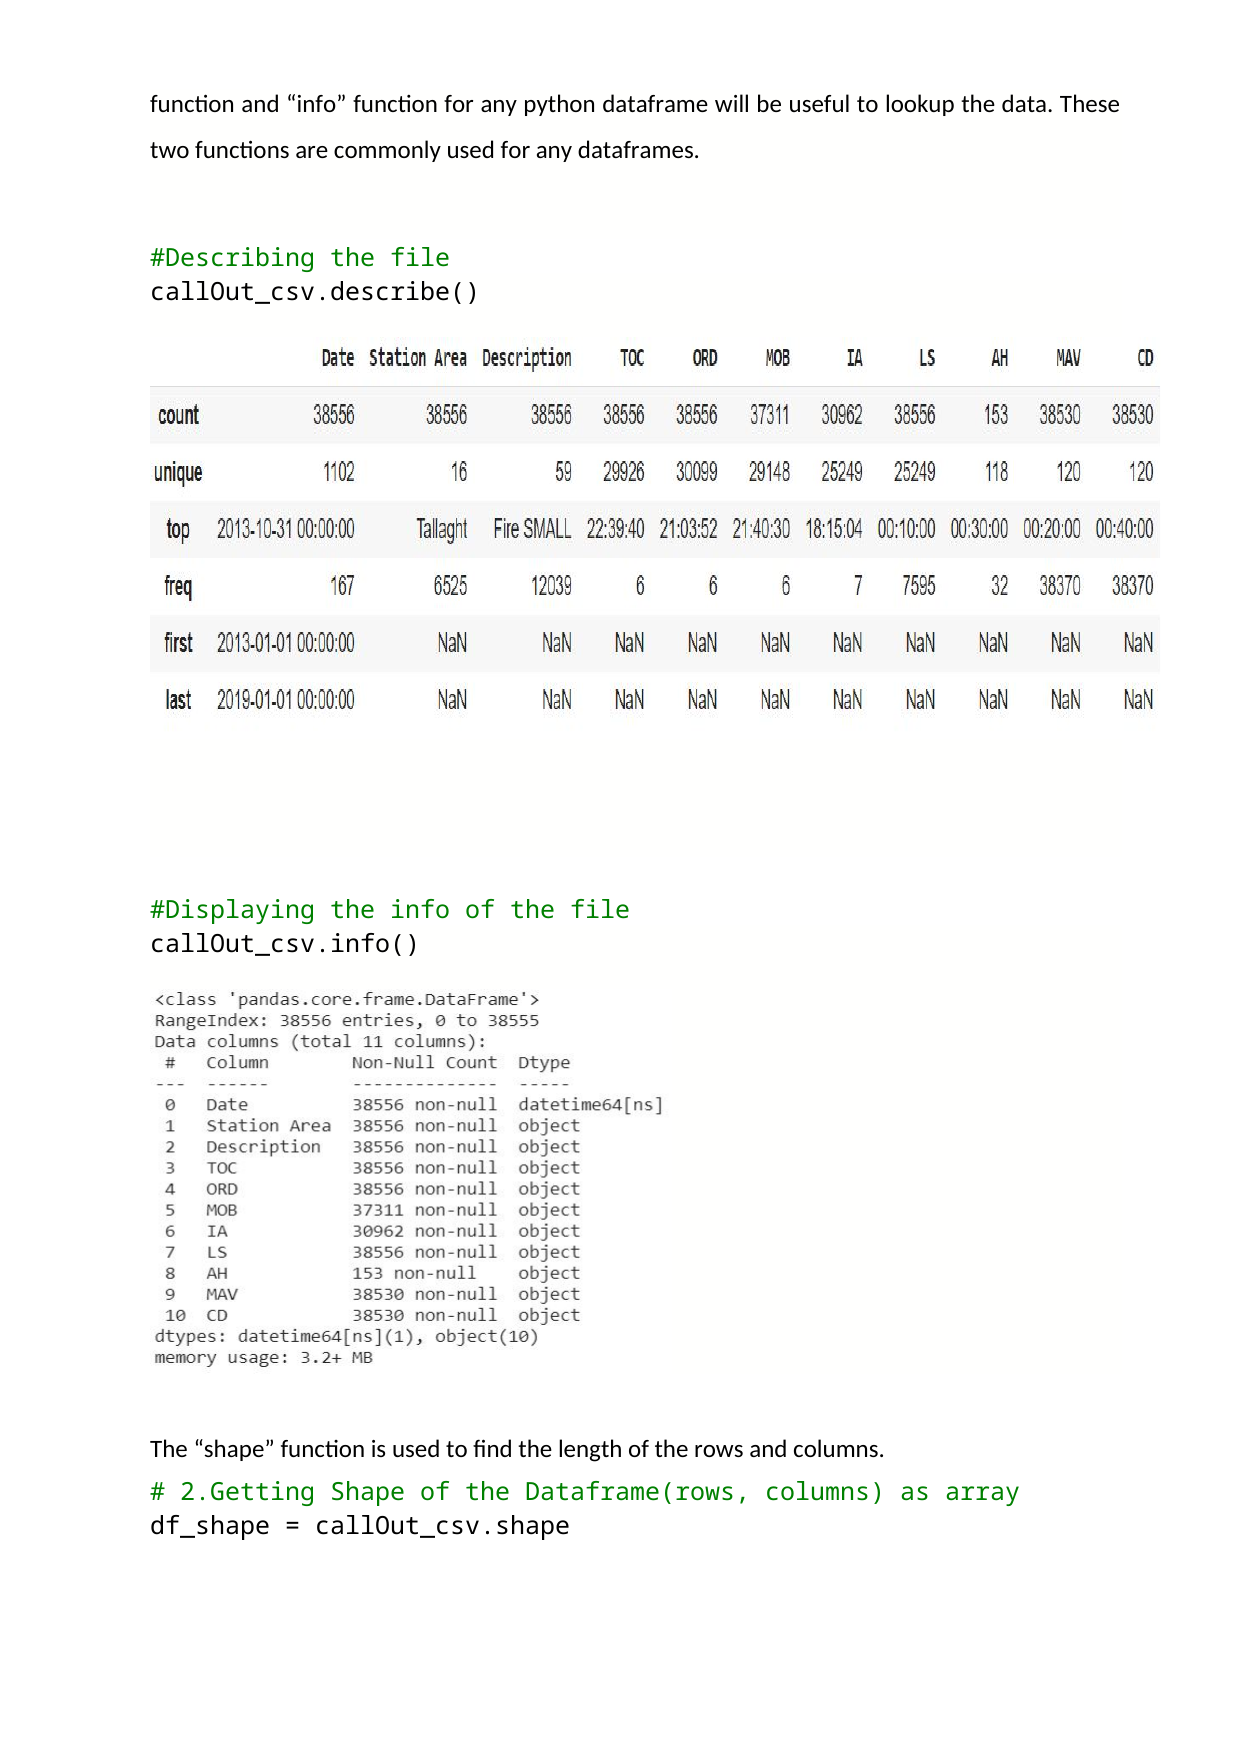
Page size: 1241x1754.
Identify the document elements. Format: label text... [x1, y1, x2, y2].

text The “shape” function is used to find the length of the rows and columns. [150, 1433, 1122, 1463]
text callOut_csv.info() [150, 925, 1122, 959]
text df_shape = callOut_csv.shape [150, 1508, 1122, 1542]
text # 2.Getting Shape of the Dataframe(rows, columns) as array [150, 1474, 1122, 1508]
text function and “info” function for any python dataframe will be useful to lookup the data. These two functions are commonly used for any dataframes. [150, 89, 1122, 165]
text callOut_csv.describe() [150, 273, 1122, 308]
text #Describing the file [150, 239, 1122, 273]
text #Displaying the info of the file [150, 891, 1122, 925]
